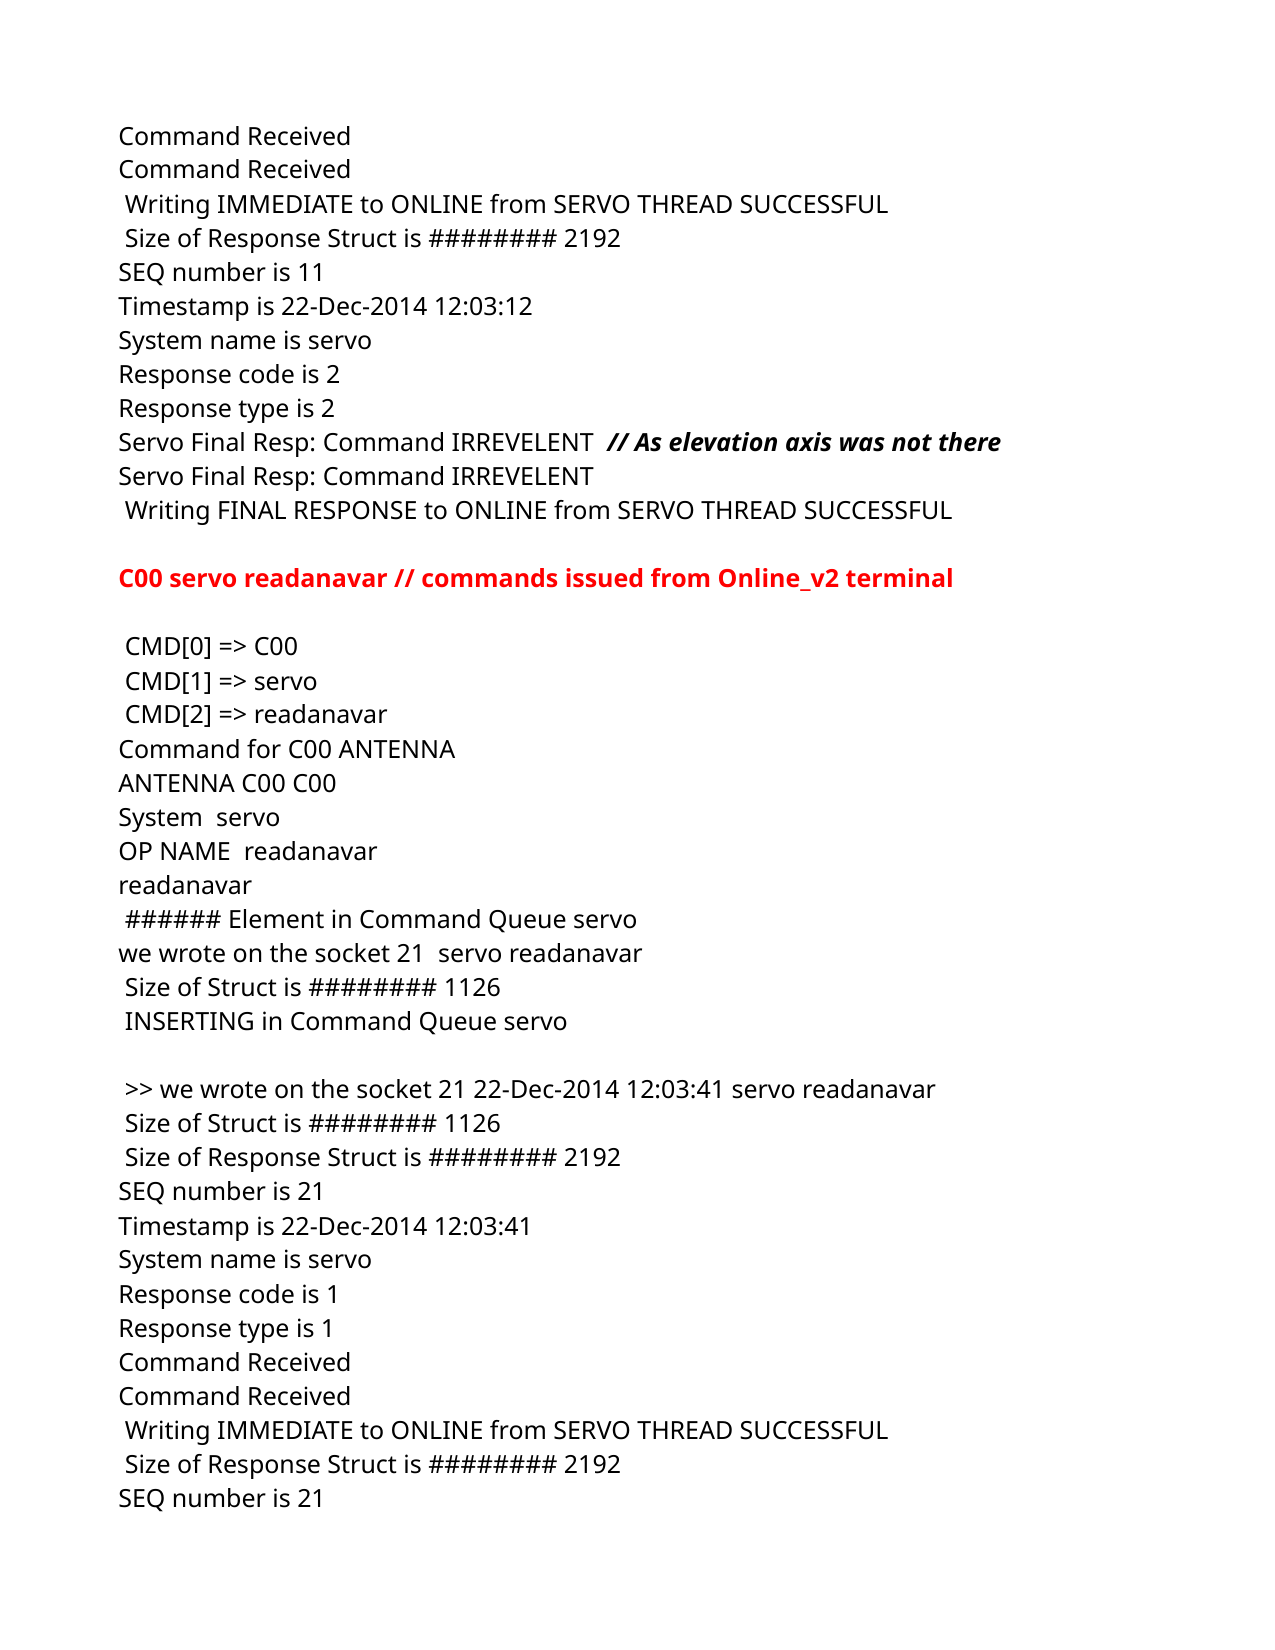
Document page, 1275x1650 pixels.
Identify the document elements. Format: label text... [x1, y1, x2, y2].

text Servo Final Resp: Command IRREVELENT [118, 459, 1157, 493]
text C00 servo readanavar // commands issued from Online_v2 terminal [118, 561, 1157, 595]
text Command Received [118, 118, 1157, 152]
text System name is servo [118, 322, 1157, 357]
text Writing IMMEDIATE to ONLINE from SERVO THREAD SUCCESSFUL [118, 1412, 1157, 1447]
text readanavar [118, 867, 1157, 902]
text Response code is 2 [118, 357, 1157, 391]
text OP NAME readanavar [118, 833, 1157, 867]
text Size of Response Struct is ######## 2192 [118, 1140, 1157, 1174]
text Writing FINAL RESPONSE to ONLINE from SERVO THREAD SUCCESSFUL [118, 493, 1157, 527]
text CMD[1] => servo [118, 663, 1157, 697]
text Response code is 1 [118, 1276, 1157, 1310]
text INSERTING in Command Queue servo [118, 1004, 1157, 1038]
text we wrote on the socket 21 servo readanavar [118, 936, 1157, 970]
text SEQ number is 21 [118, 1481, 1157, 1515]
text ANTENNA C00 C00 [118, 765, 1157, 799]
text SEQ number is 21 [118, 1174, 1157, 1208]
text Size of Struct is ######## 1126 [118, 1106, 1157, 1140]
text Command Received [118, 152, 1157, 186]
text Servo Final Resp: Command IRREVELENT // As elevation axis was not there [118, 425, 1157, 459]
text System servo [118, 799, 1157, 833]
text Size of Response Struct is ######## 2192 [118, 1447, 1157, 1481]
text Writing IMMEDIATE to ONLINE from SERVO THREAD SUCCESSFUL [118, 186, 1157, 220]
text Size of Struct is ######## 1126 [118, 970, 1157, 1004]
text Response type is 1 [118, 1310, 1157, 1344]
text >> we wrote on the socket 21 22-Dec-2014 12:03:41 servo readanavar [118, 1072, 1157, 1106]
text Timestamp is 22-Dec-2014 12:03:12 [118, 288, 1157, 322]
text Size of Response Struct is ######## 2192 [118, 220, 1157, 254]
text Command for C00 ANTENNA [118, 731, 1157, 765]
text Command Received [118, 1378, 1157, 1412]
text Response type is 2 [118, 391, 1157, 425]
text SEQ number is 11 [118, 254, 1157, 288]
text CMD[2] => readanavar [118, 697, 1157, 731]
text Command Received [118, 1344, 1157, 1378]
text ###### Element in Command Queue servo [118, 902, 1157, 936]
text CMD[0] => C00 [118, 629, 1157, 663]
text System name is servo [118, 1242, 1157, 1276]
text Timestamp is 22-Dec-2014 12:03:41 [118, 1208, 1157, 1242]
